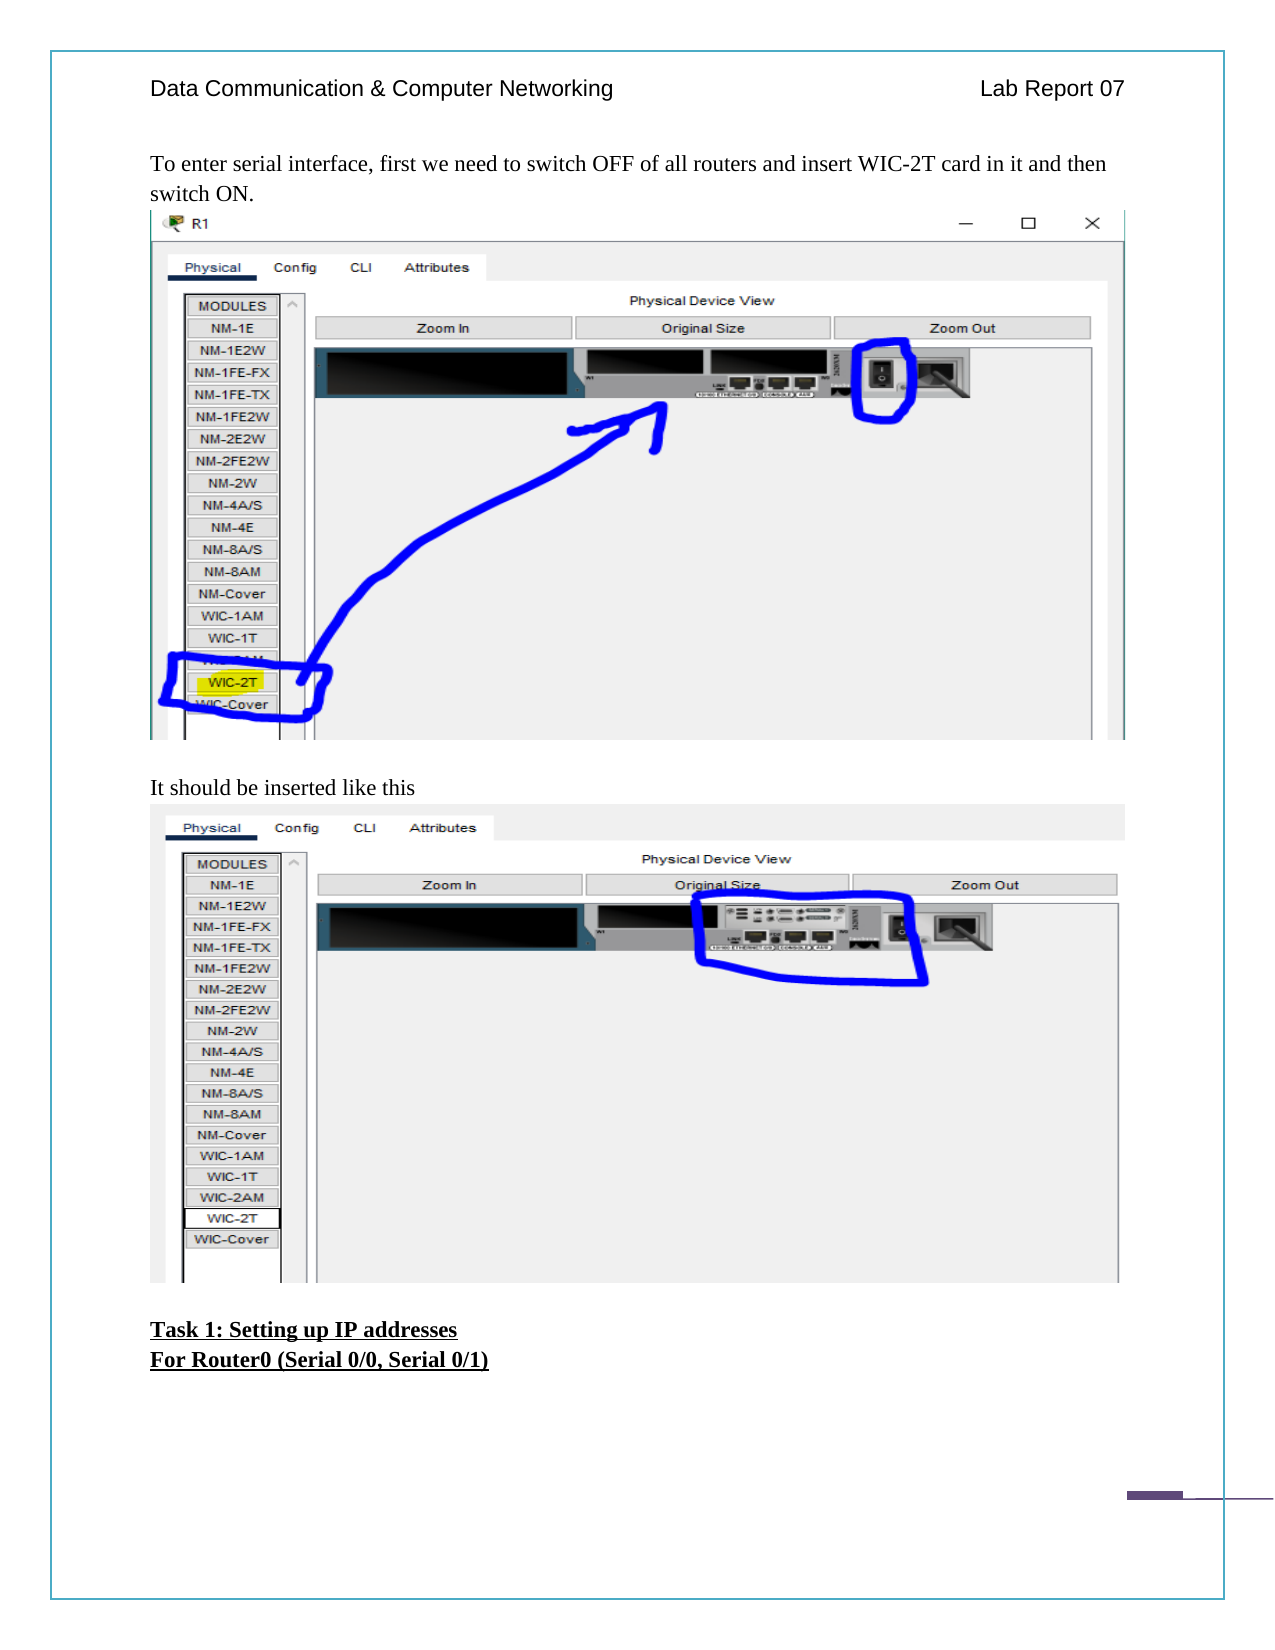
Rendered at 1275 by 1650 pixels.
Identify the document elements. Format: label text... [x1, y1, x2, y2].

picture [150, 804, 1125, 1283]
text For Router0 (Serial 0/0, Serial 0/1) [150, 1346, 1125, 1373]
picture [150, 210, 1125, 740]
text To enter serial interface, first we need to switch OFF of all routers and insert WIC-2T card in it and then switch ON. [150, 150, 1125, 210]
text It should be inserted like this [150, 774, 1125, 800]
text Task 1: Setting up IP addresses [150, 1316, 1125, 1343]
